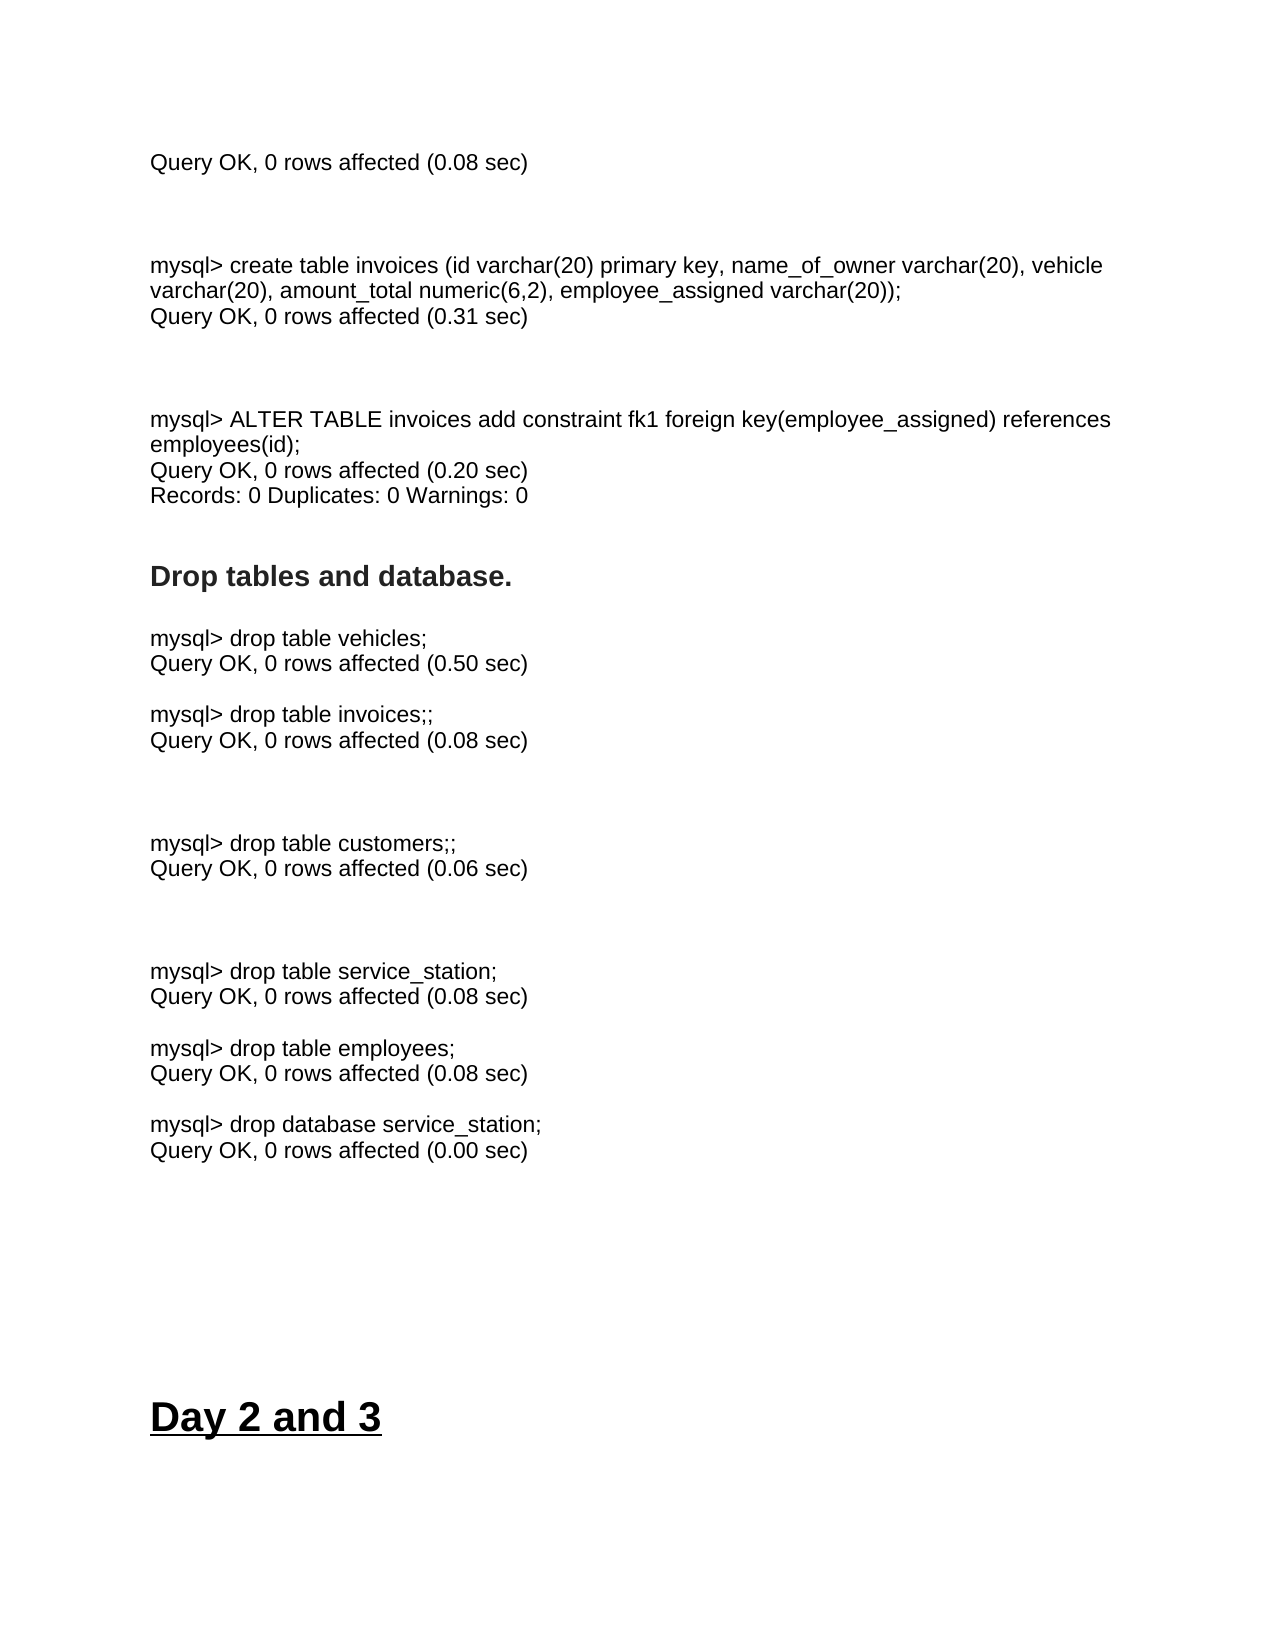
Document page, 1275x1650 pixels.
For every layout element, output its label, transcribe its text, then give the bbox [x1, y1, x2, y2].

text mysql> drop table vehicles; [150, 625, 1125, 651]
text mysql> drop table customers;; [150, 830, 1125, 856]
text Query OK, 0 rows affected (0.20 sec) [150, 457, 1125, 483]
text Drop tables and database. [150, 560, 1125, 593]
text Query OK, 0 rows affected (0.08 sec) [150, 984, 1125, 1009]
text Query OK, 0 rows affected (0.08 sec) [150, 728, 1125, 753]
text Query OK, 0 rows affected (0.08 sec) [150, 150, 1125, 176]
text mysql> drop table invoices;; [150, 702, 1125, 728]
text Records: 0 Duplicates: 0 Warnings: 0 [150, 483, 1125, 509]
text Query OK, 0 rows affected (0.00 sec) [150, 1138, 1125, 1163]
text mysql> drop table employees; [150, 1035, 1125, 1061]
text mysql> drop database service_station; [150, 1112, 1125, 1138]
text mysql> drop table service_station; [150, 958, 1125, 984]
text Query OK, 0 rows affected (0.06 sec) [150, 856, 1125, 881]
text Query OK, 0 rows affected (0.31 sec) [150, 304, 1125, 329]
text mysql> ALTER TABLE invoices add constraint fk1 foreign key(employee_assigned) references employees(id); [150, 406, 1125, 457]
text mysql> create table invoices (id varchar(20) primary key, name_of_owner varchar(20), vehicle varchar(20), amount_total numeric(6,2), employee_assigned varchar(20)); [150, 252, 1125, 304]
text Query OK, 0 rows affected (0.50 sec) [150, 651, 1125, 676]
text Query OK, 0 rows affected (0.08 sec) [150, 1061, 1125, 1086]
text Day 2 and 3 [150, 1394, 1125, 1441]
